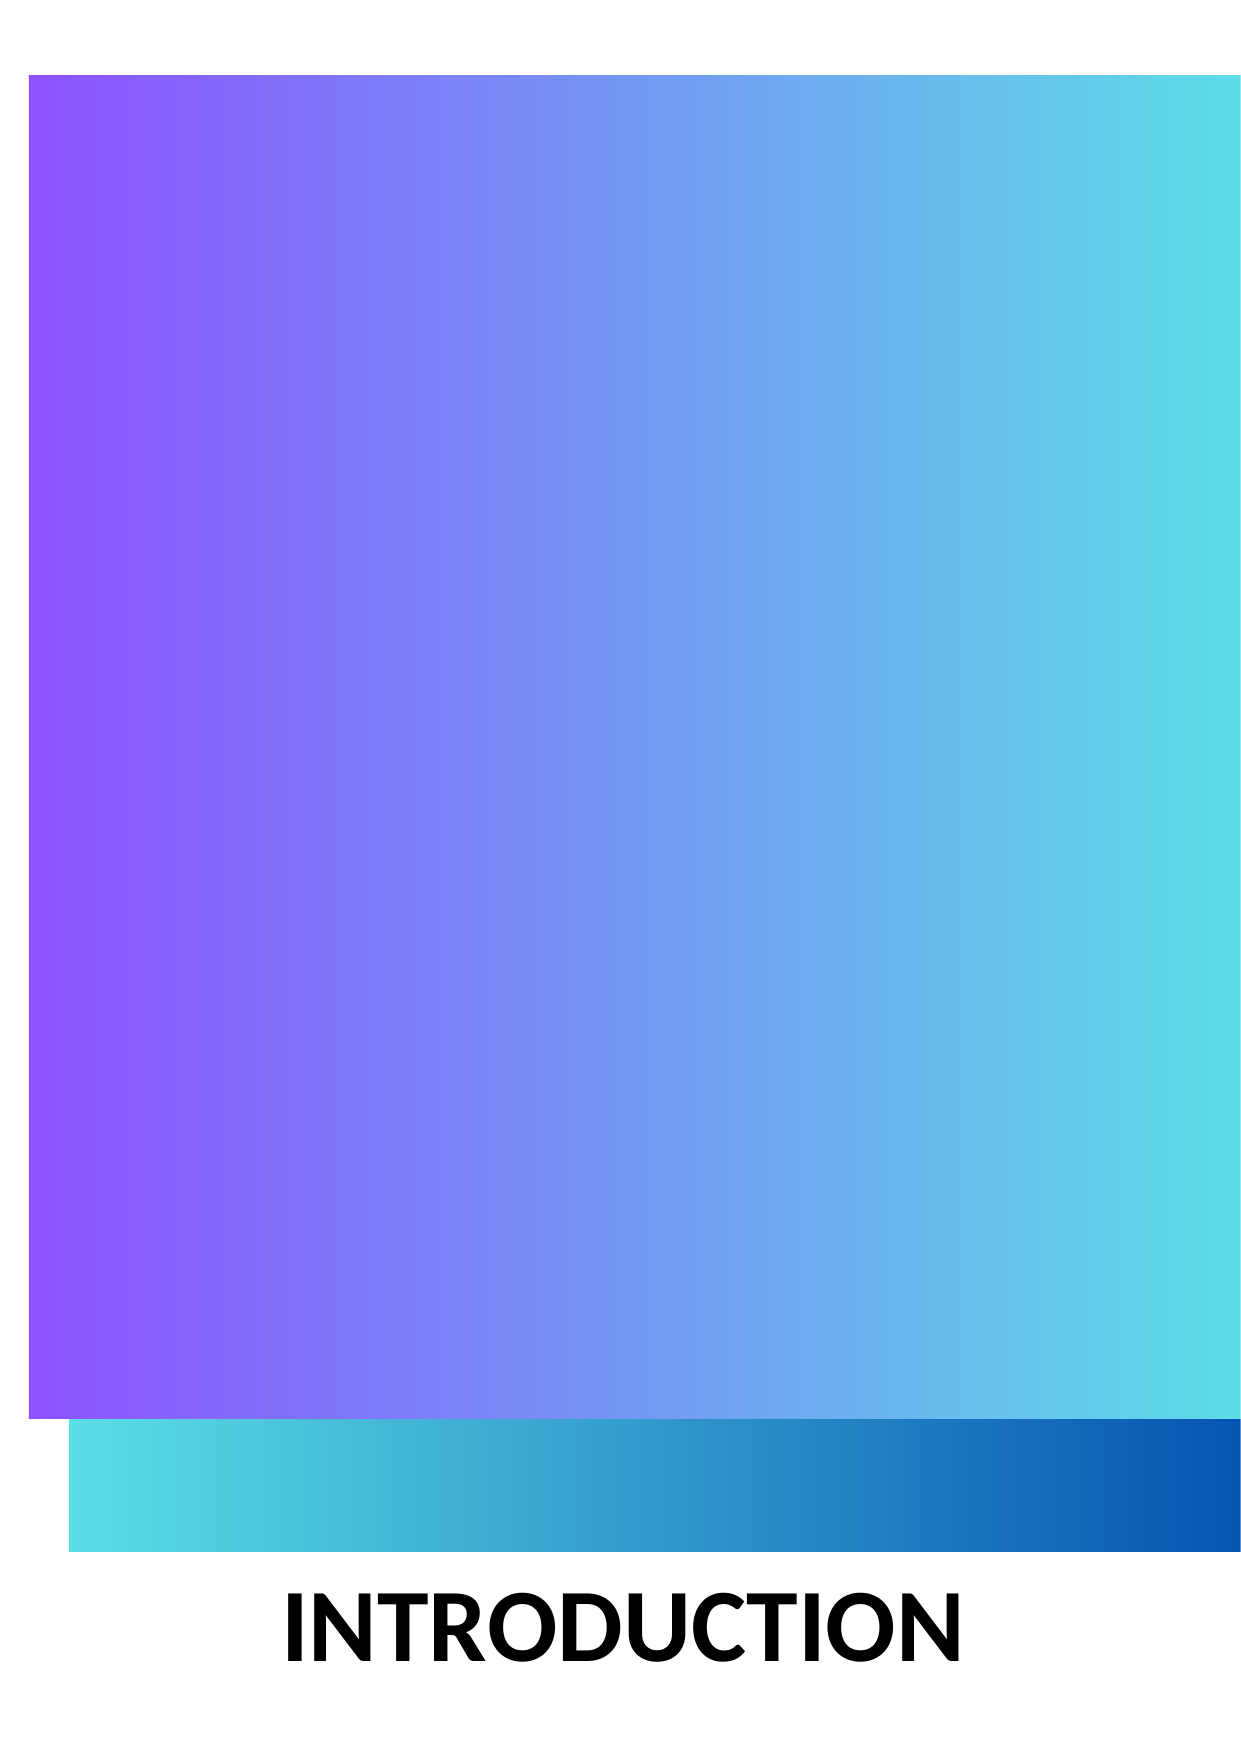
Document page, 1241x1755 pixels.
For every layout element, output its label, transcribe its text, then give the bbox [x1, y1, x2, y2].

subtitle INTRODUCTION [69, 1552, 1177, 1687]
